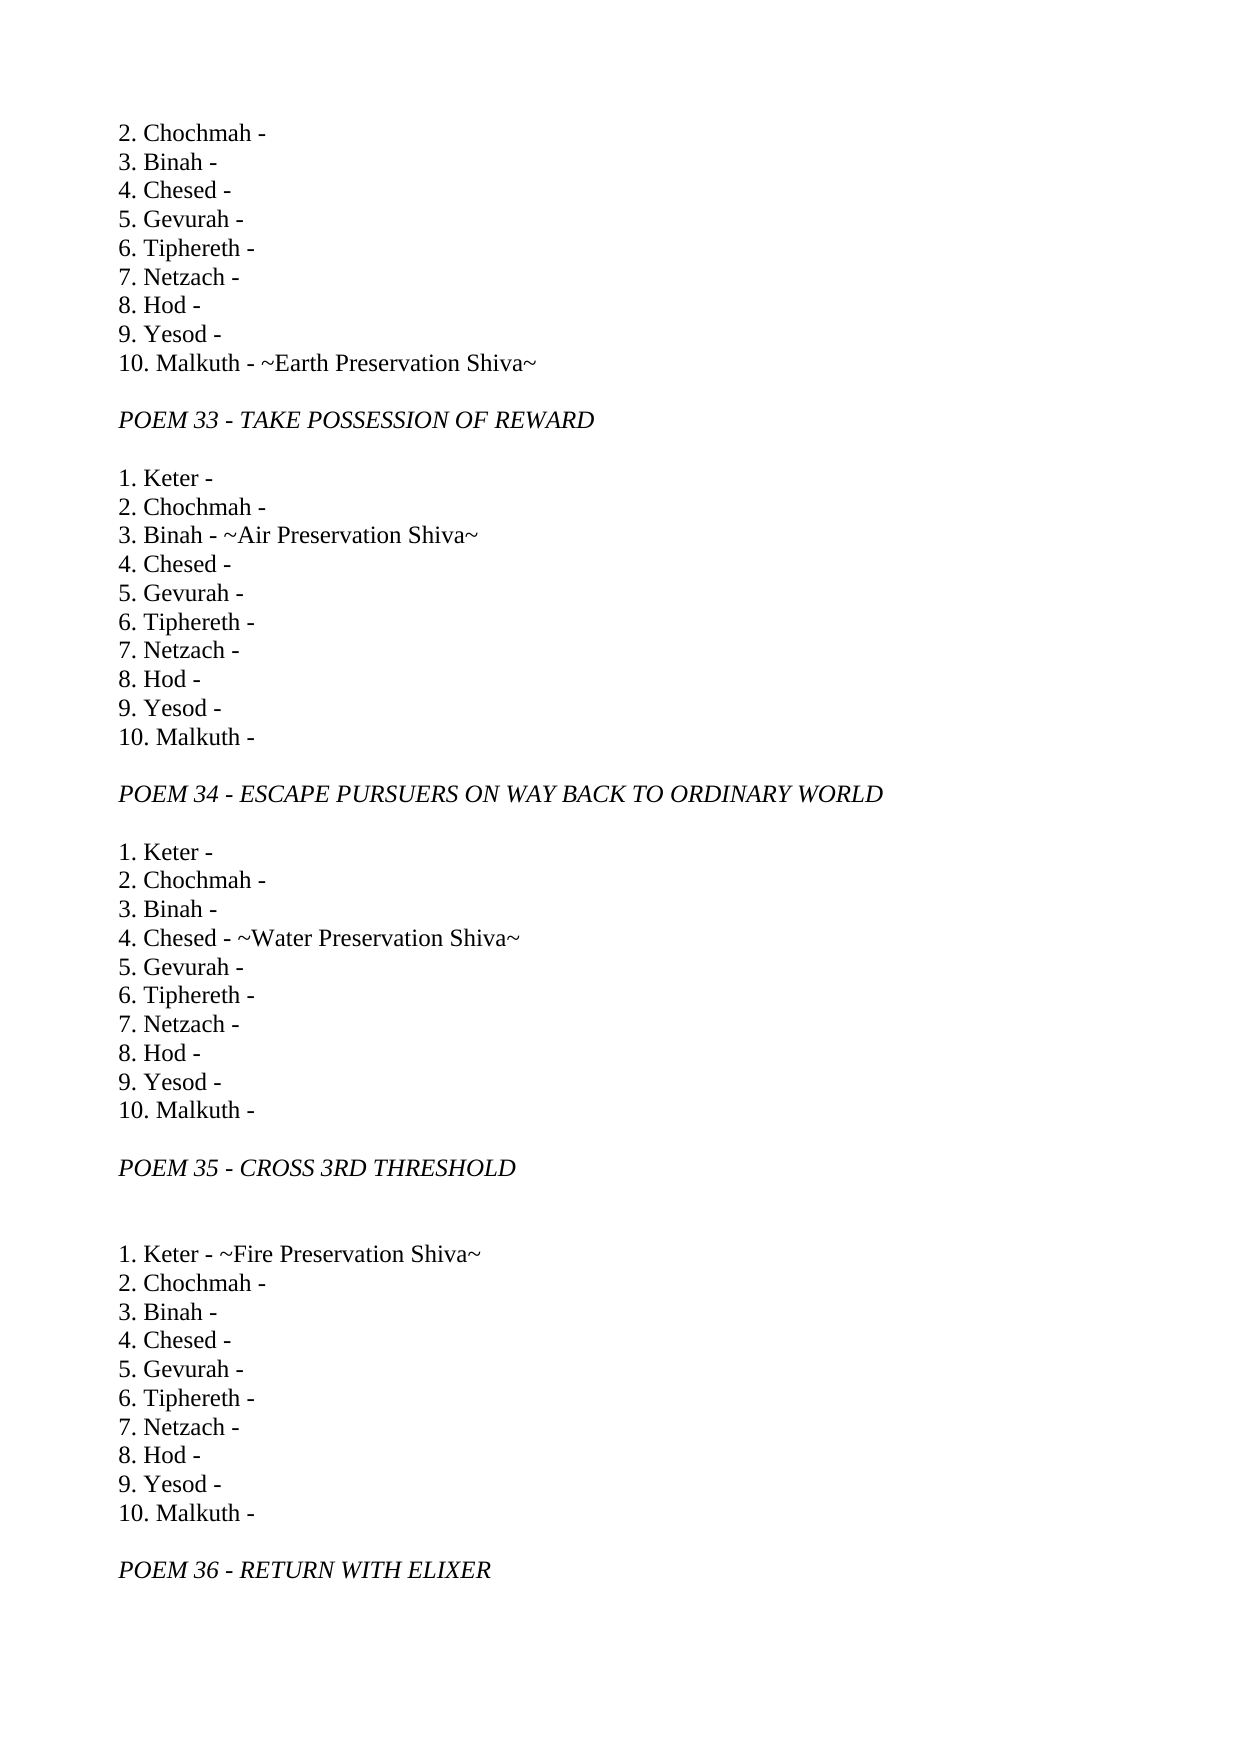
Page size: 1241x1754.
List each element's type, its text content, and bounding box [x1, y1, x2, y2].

text 8. Hod - [118, 664, 1122, 693]
text 1. Keter - ~Fire Preservation Shiva~ [118, 1239, 1122, 1268]
text 7. Netzach - [118, 1412, 1122, 1441]
text 10. Malkuth - [118, 1498, 1122, 1527]
text 1. Keter - [118, 837, 1122, 866]
text 4. Chesed - [118, 176, 1122, 204]
text 7. Netzach - [118, 262, 1122, 291]
text 6. Tiphereth - [118, 981, 1122, 1009]
text 9. Yesod - [118, 693, 1122, 722]
text 7. Netzach - [118, 1009, 1122, 1038]
text 5. Gevurah - [118, 952, 1122, 981]
text 4. Chesed - ~Water Preservation Shiva~ [118, 923, 1122, 952]
text 7. Netzach - [118, 636, 1122, 664]
text 3. Binah - [118, 1297, 1122, 1326]
text 1. Keter - [118, 463, 1122, 492]
text 6. Tiphereth - [118, 1383, 1122, 1412]
text 5. Gevurah - [118, 1354, 1122, 1383]
text 5. Gevurah - [118, 578, 1122, 607]
text 3. Binah - [118, 894, 1122, 923]
text 2. Chochmah - [118, 866, 1122, 894]
text 10. Malkuth - ~Earth Preservation Shiva~ [118, 348, 1122, 377]
text 9. Yesod - [118, 319, 1122, 348]
text POEM 35 - CROSS 3RD THRESHOLD [118, 1153, 1122, 1182]
text 3. Binah - ~Air Preservation Shiva~ [118, 521, 1122, 549]
text 6. Tiphereth - [118, 233, 1122, 262]
text 8. Hod - [118, 1038, 1122, 1067]
text 5. Gevurah - [118, 204, 1122, 233]
text 9. Yesod - [118, 1469, 1122, 1498]
text POEM 34 - ESCAPE PURSUERS ON WAY BACK TO ORDINARY WORLD [118, 779, 1122, 808]
text POEM 36 - RETURN WITH ELIXER [118, 1556, 1122, 1584]
text POEM 33 - TAKE POSSESSION OF REWARD [118, 406, 1122, 434]
text 8. Hod - [118, 291, 1122, 319]
text 4. Chesed - [118, 1326, 1122, 1354]
text 3. Binah - [118, 147, 1122, 176]
text 10. Malkuth - [118, 722, 1122, 751]
text 9. Yesod - [118, 1067, 1122, 1096]
text 8. Hod - [118, 1441, 1122, 1469]
text 6. Tiphereth - [118, 607, 1122, 636]
text 10. Malkuth - [118, 1096, 1122, 1124]
text 2. Chochmah - [118, 1268, 1122, 1297]
text 4. Chesed - [118, 549, 1122, 578]
text 2. Chochmah - [118, 492, 1122, 521]
text 2. Chochmah - [118, 118, 1122, 147]
